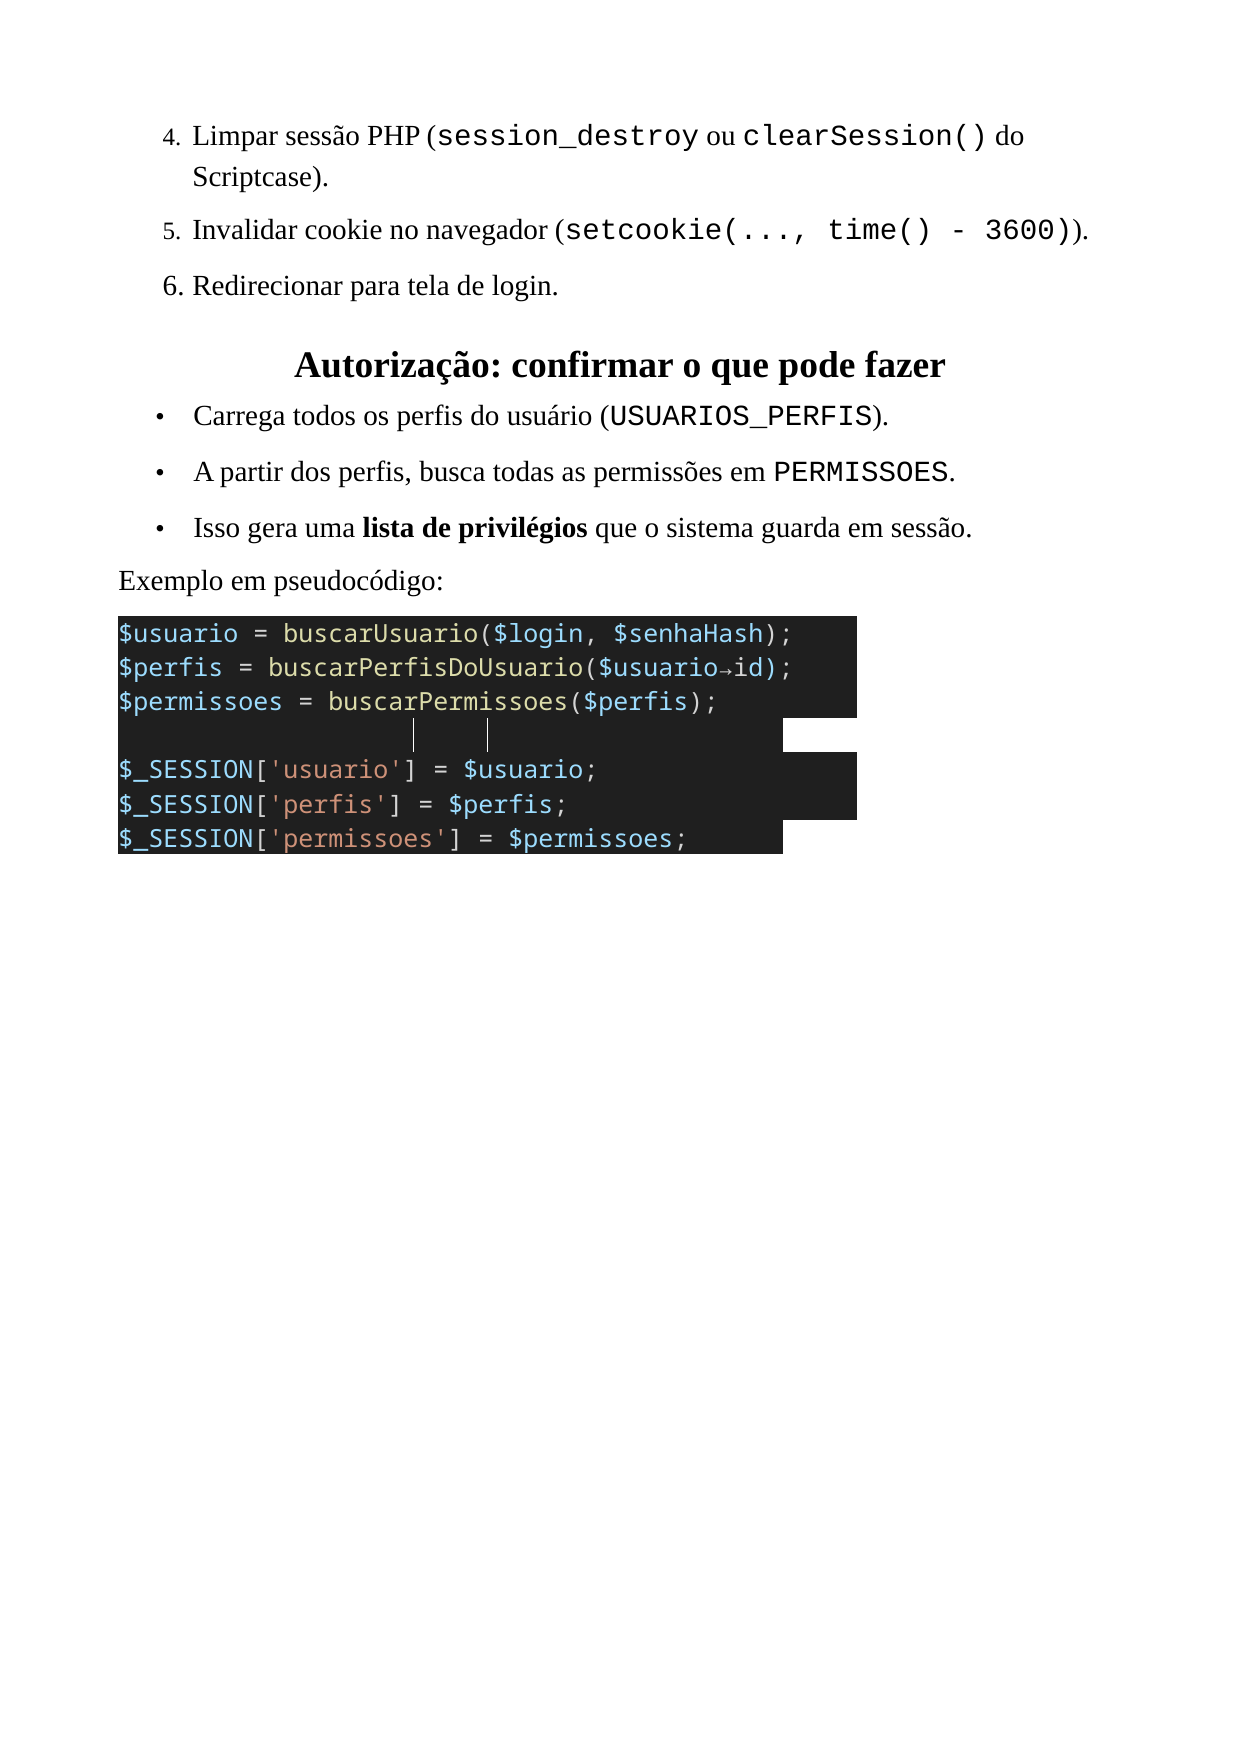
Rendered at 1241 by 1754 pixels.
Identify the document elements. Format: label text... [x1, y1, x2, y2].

text $perfis = buscarPerfisDoUsuario($usuario→id); [118, 650, 1122, 684]
text $_SESSION['permissoes'] = $permissoes; [118, 820, 1122, 854]
text $usuario = buscarUsuario($login, $senhaHash); [118, 616, 1122, 650]
text $_SESSION['usuario'] = $usuario; [118, 752, 1122, 786]
list Carrega todos os perfis do usuário (USUARIOS_PERFIS). [156, 398, 1122, 434]
list Isso gera uma lista de privilégios que o sistema guarda em sessão. [156, 510, 1122, 543]
text $permissoes = buscarPermissoes($perfis); [118, 684, 1122, 718]
text Exemplo em pseudocódigo: [118, 563, 1122, 596]
text $_SESSION['perfis'] = $perfis; [118, 786, 1122, 820]
subtitle Autorização: confirmar o que pode fazer [118, 342, 1122, 385]
list Redirecionar para tela de login. [162, 268, 1122, 302]
list A partir dos perfis, busca todas as permissões em PERMISSOES. [156, 454, 1122, 490]
list Limpar sessão PHP (session_destroy ou clearSession() do Scriptcase). [162, 118, 1122, 193]
list Invalidar cookie no navegador (setcookie(..., time() - 3600)). [162, 212, 1122, 248]
